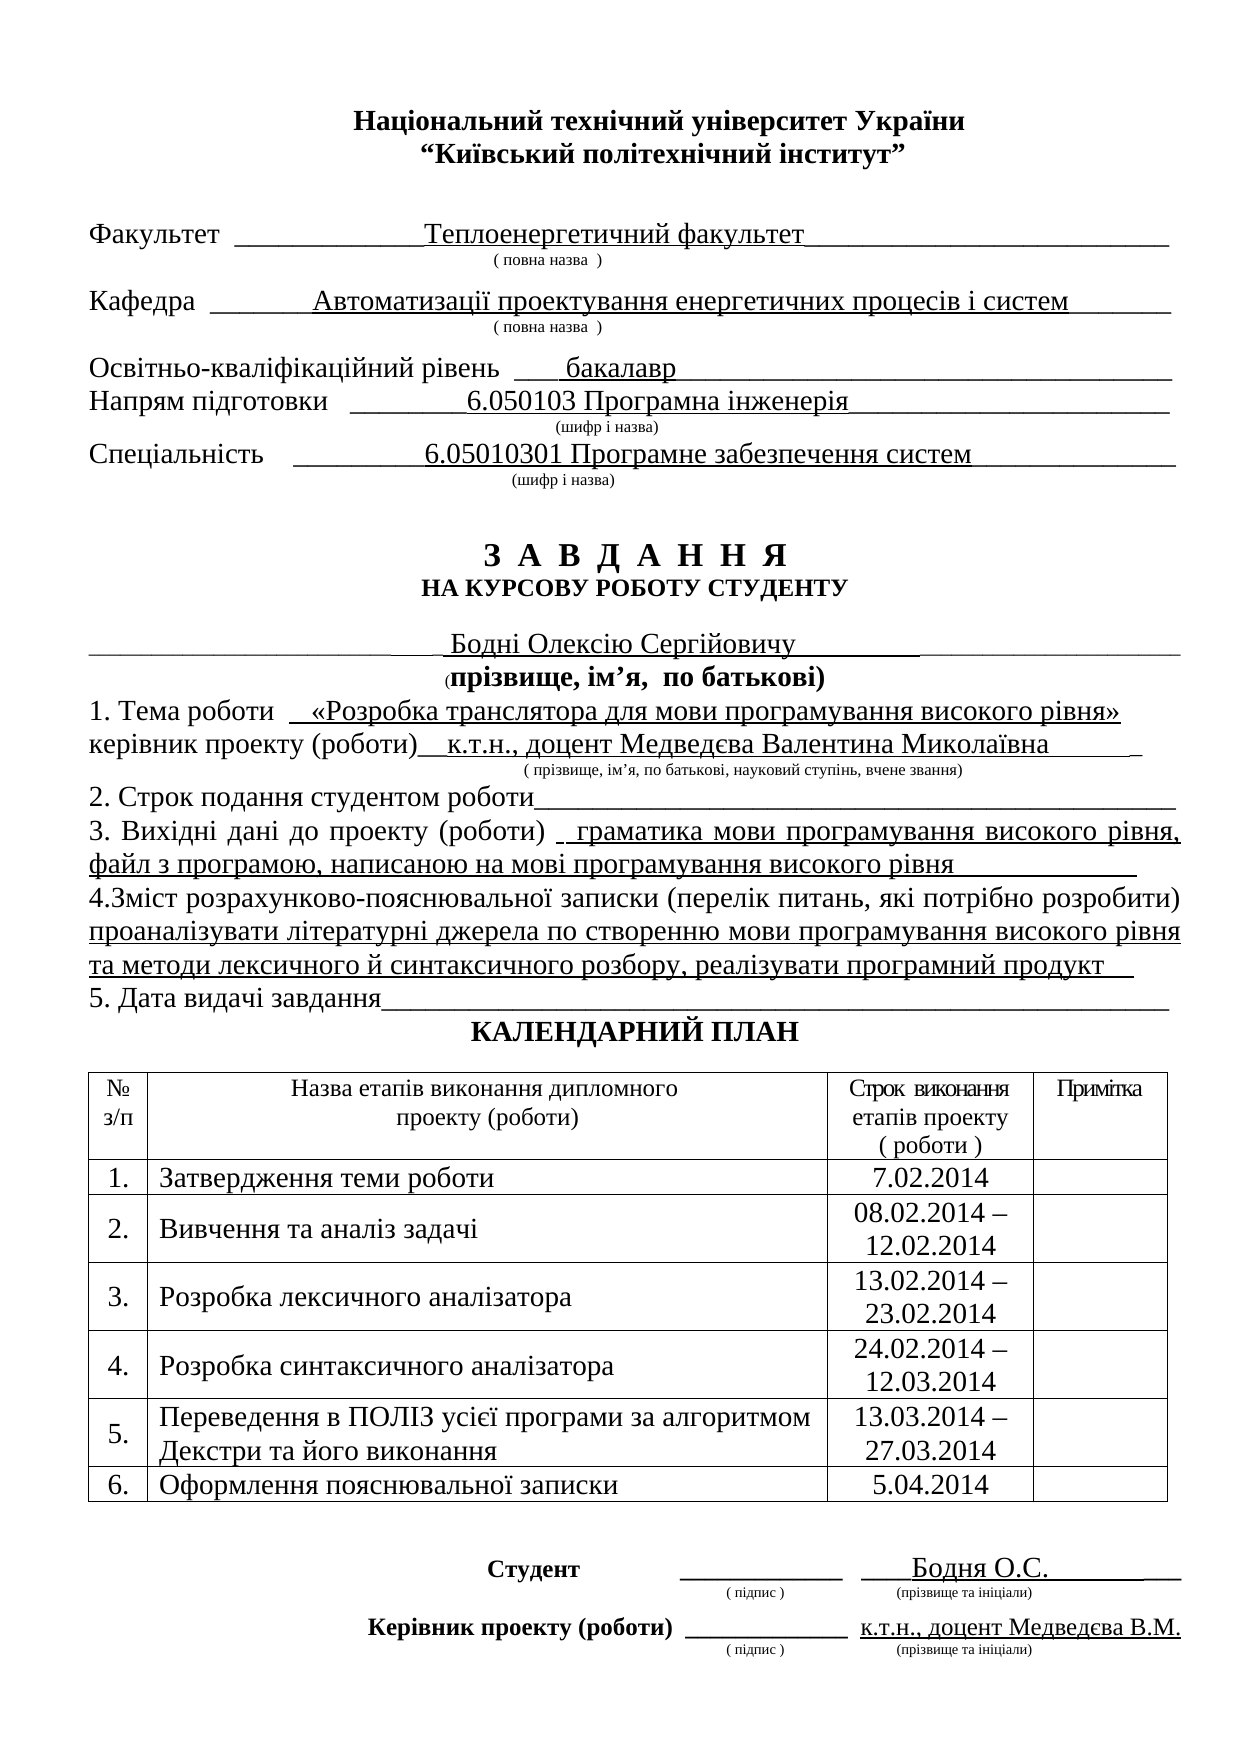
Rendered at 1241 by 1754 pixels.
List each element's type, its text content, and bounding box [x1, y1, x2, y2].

text 4.Зміст розрахунково-пояснювальної записки (перелік питань, які потрібно розробити) проаналізувати літературні джерела по створенню мови програмування високого рівня [89, 880, 1181, 943]
table_cell 6. [89, 1467, 147, 1501]
text Напрям підготовки ________6.050103 Програмнa інженерія______________________ [89, 383, 1181, 417]
table_header Строк виконання етапів проекту ( роботи ) [828, 1073, 1033, 1159]
table_cell 3. [89, 1263, 147, 1330]
table_header Примітка [1034, 1073, 1167, 1159]
table_cell Переведення в ПОЛІЗ усієї програми за алгоритмом Декстри та його виконання [148, 1399, 827, 1466]
text Освітньо-кваліфікаційний рівень ___ бакалавр__________________________________ [89, 350, 1181, 383]
subtitle (шифр і назва) [89, 417, 1181, 436]
text та методи лексичного й синтаксичного розбору, реалізувати програмний продукт [89, 944, 1181, 981]
table_cell Вивчення та аналіз задачі [148, 1195, 827, 1262]
table_cell 13.03.2014 – 27.03.2014 [828, 1399, 1033, 1466]
table_cell Оформлення пояснювальної записки [148, 1467, 827, 1501]
table_cell Розробка лексичного аналізатора [148, 1263, 827, 1330]
subtitle КАЛЕНДАРНИЙ ПЛАН [89, 1014, 1181, 1048]
table_cell 2. [89, 1195, 147, 1262]
text (прізвище, ім’я, по батькові) [89, 659, 1181, 693]
table_cell Розробка синтаксичного аналізатора [148, 1331, 827, 1398]
text ( прізвище, ім’я, по батькові, науковий ступінь, вчене звання) [89, 760, 1181, 779]
table_cell 5. [89, 1399, 147, 1466]
text 2. Строк подання студентом роботи____________________________________________ [89, 779, 1181, 813]
table_cell 5.04.2014 [828, 1467, 1033, 1501]
table_cell [1034, 1195, 1167, 1262]
table_cell 4. [89, 1331, 147, 1398]
text _____________________________ _ Бодні Олексію Сергійовичу _________________________ [89, 626, 1181, 655]
table_cell [1034, 1331, 1167, 1398]
subtitle Спеціальність _________6.05010301 Програмне забезпечення систем______________ [89, 436, 1181, 470]
text Національний технічний університет України [145, 103, 1181, 136]
subtitle З А В Д А Н Н Я [89, 535, 1181, 573]
table_cell 08.02.2014 – 12.02.2014 [828, 1195, 1033, 1262]
text 5. Дата видачі завдання______________________________________________________ [89, 981, 1181, 1014]
text Факультет _____________Теплоенергетичний факультет_________________________ [89, 216, 1181, 249]
text 3. Вихідні дані до проекту (роботи) граматика мови програмування високого рівня, файл з програмою, написаною на мові програмування високого рівня [89, 813, 1181, 880]
table_cell 24.02.2014 – 12.03.2014 [828, 1331, 1033, 1398]
table_cell 1. [89, 1160, 147, 1194]
table_header Назва етапів виконання дипломного проекту (роботи) [148, 1073, 827, 1159]
table_cell [1034, 1399, 1167, 1466]
table_cell Затвердження теми роботи [148, 1160, 827, 1194]
text 1. Тема роботи «Розробка транслятора для мови програмування високого рівня» [89, 693, 1181, 727]
text ( повна назва ) [89, 249, 1181, 283]
text ( підпис ) (прізвище та ініціали) [89, 1641, 1181, 1670]
subtitle НА КУРСОВУ РОБОТУ СТУДЕНТУ [89, 573, 1181, 602]
table_cell [1034, 1467, 1167, 1501]
table_cell 7.02.2014 [828, 1160, 1033, 1194]
subtitle (шифр і назва) [89, 470, 1181, 489]
text Керівник проекту (роботи) _____________ к.т.н., доцент Медведєва В.М. [89, 1612, 1181, 1641]
table_cell [1034, 1160, 1167, 1194]
table_header № з/п [89, 1073, 147, 1159]
table_cell [1034, 1263, 1167, 1330]
text керівник проекту (роботи)__к.т.н., доцент Медведєва Валентина Миколаївна _ [89, 727, 1181, 760]
text ( підпис ) (прізвище та ініціали) [89, 1583, 1181, 1612]
text “Київський політехнічний інститут” [145, 136, 1181, 170]
text ( повна назва ) [89, 316, 1181, 350]
text Кафедра _______Автоматизації проектування енергетичних процесів і систем_______ [89, 283, 1181, 316]
text Студент _____________ ____Бодня О.С. ___ [89, 1550, 1181, 1583]
table_cell 13.02.2014 – 23.02.2014 [828, 1263, 1033, 1330]
